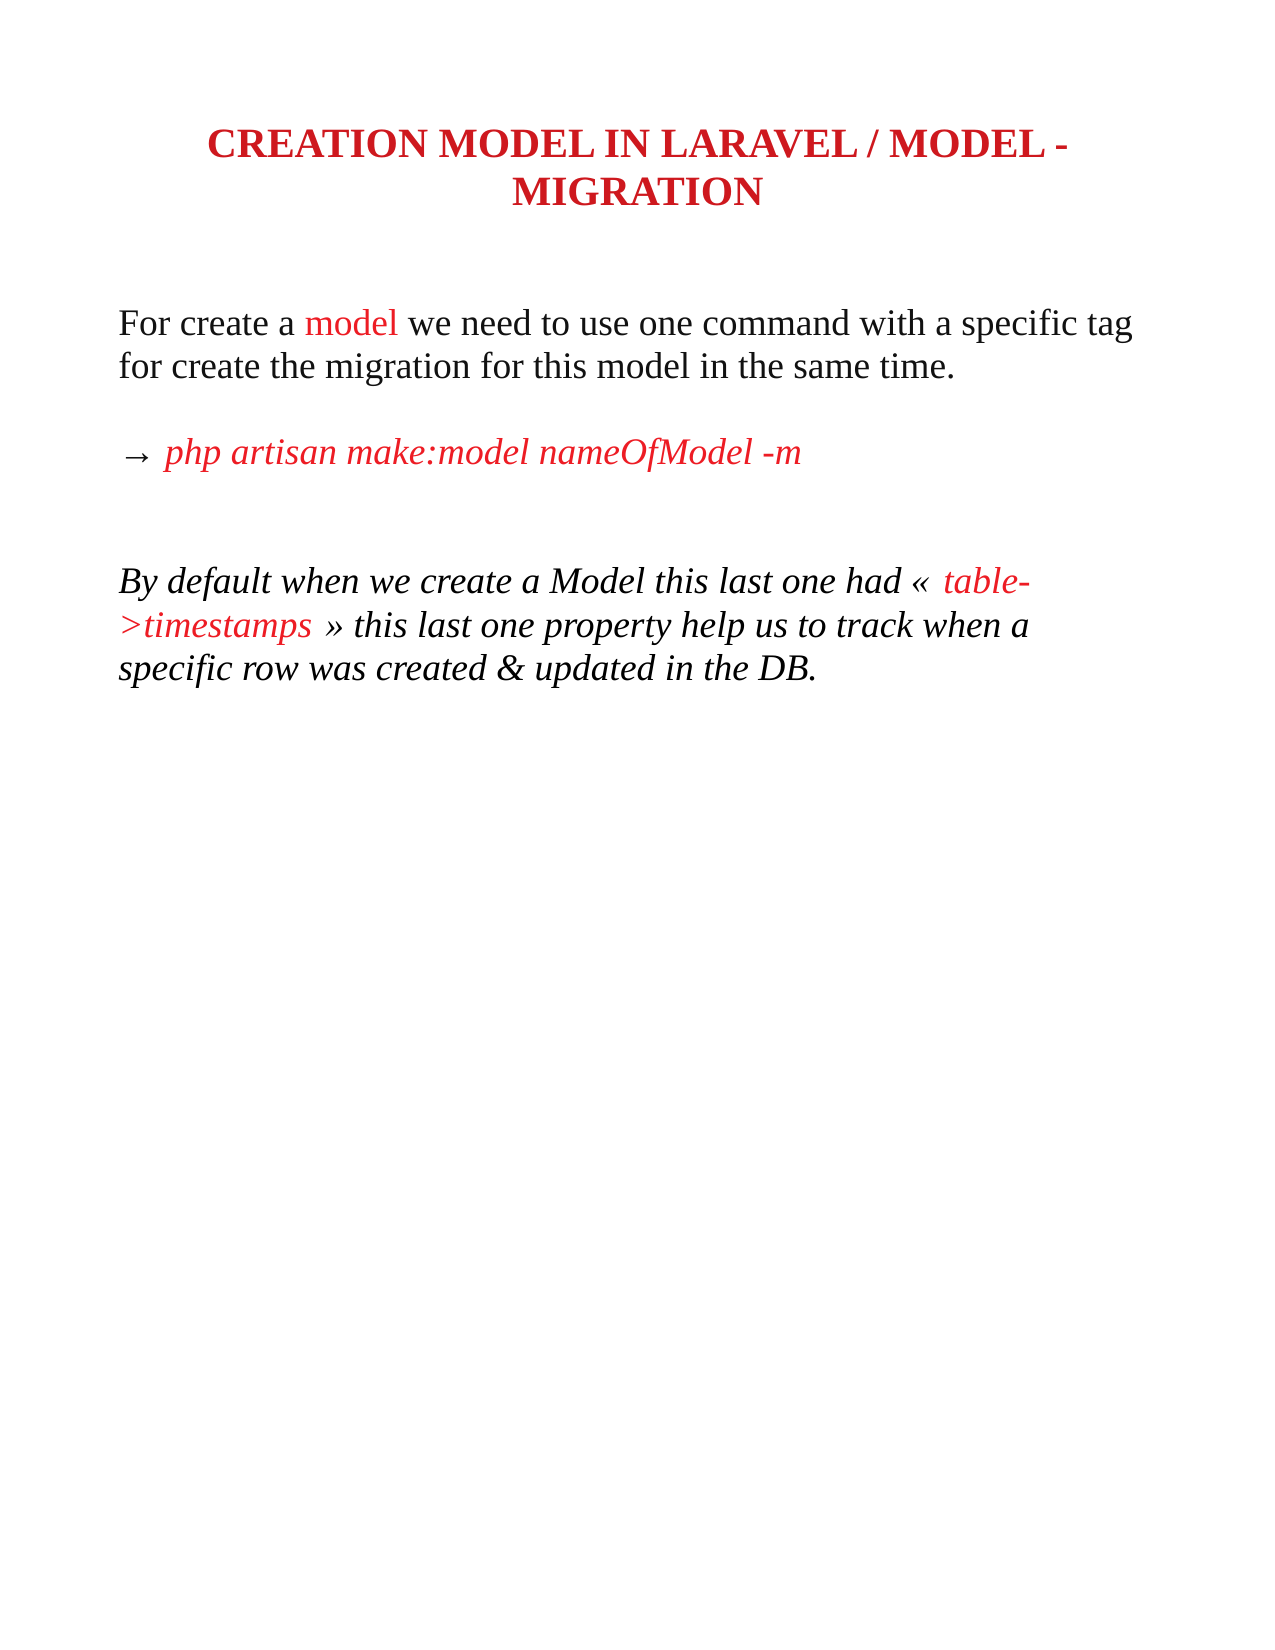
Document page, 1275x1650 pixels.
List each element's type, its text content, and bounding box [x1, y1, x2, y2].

text → php artisan make:model nameOfModel -m [118, 429, 1157, 473]
text CREATION MODEL IN LARAVEL / MODEL - MIGRATION [118, 118, 1157, 214]
text By default when we create a Model this last one had « table->timestamps » this last one property help us to track when a specific row was created & updated in the DB. [118, 559, 1157, 688]
text For create a model we need to use one command with a specific tag for create the migration for this model in the same time. [118, 300, 1157, 386]
